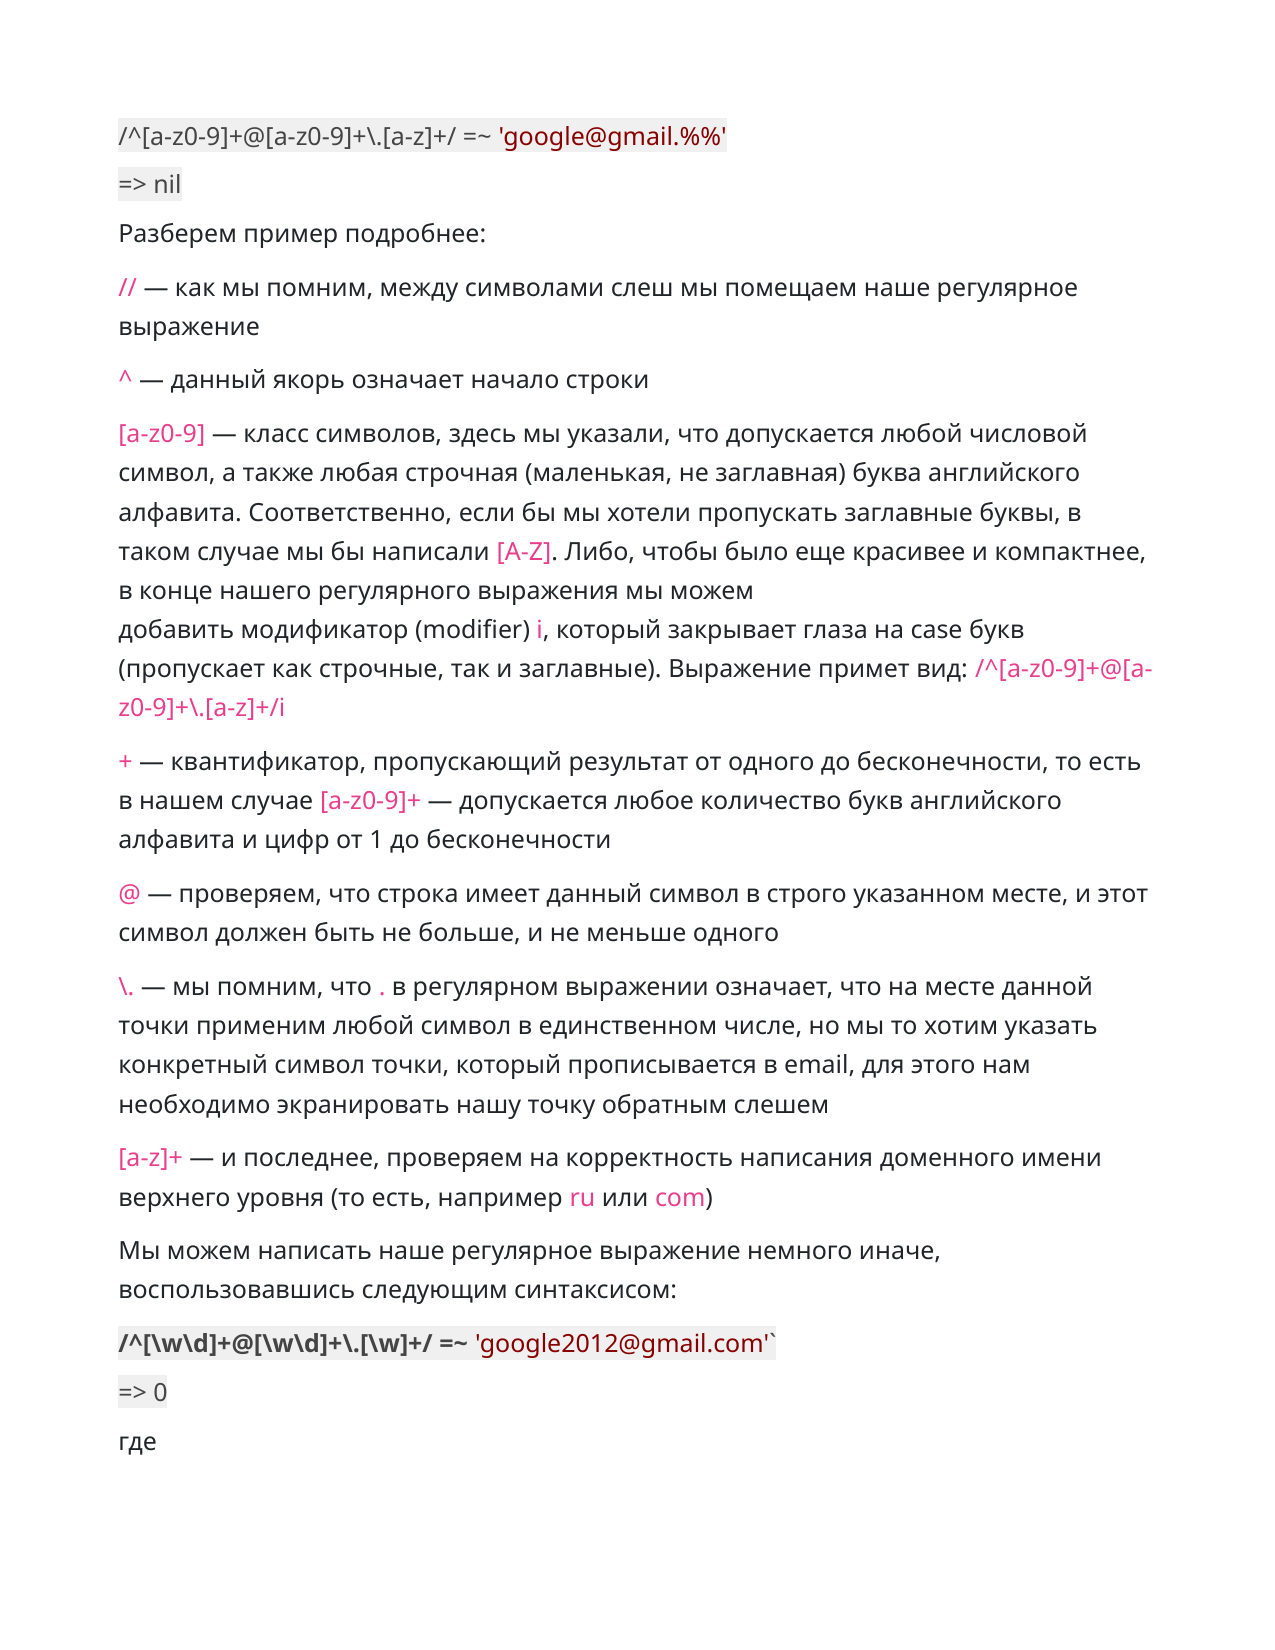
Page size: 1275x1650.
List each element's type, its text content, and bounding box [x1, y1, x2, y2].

text Разберем пример подробнее: [118, 215, 1157, 249]
text // — как мы помним, между символами слеш мы помещаем наше регулярное выражение [118, 269, 1157, 342]
text + — квантификатор, пропускающий результат от одного до бесконечности, то есть в нашем случае [a-z0-9]+ — допускается любое количество букв английского алфавита и цифр от 1 до бесконечности [118, 744, 1157, 856]
text => 0 [118, 1374, 1157, 1408]
text Мы можем написать наше регулярное выражение немного иначе, воспользовавшись следующим синтаксисом: [118, 1233, 1157, 1306]
text [a-z]+ — и последнее, проверяем на корректность написания доменного имени верхнего уровня (то есть, например ru или com) [118, 1140, 1157, 1213]
text /^[a-z0-9]+@[a-z0-9]+\.[a-z]+/ =~ 'google@gmail.%%' [118, 118, 1157, 152]
text => nil [118, 167, 1157, 201]
text где [118, 1423, 1157, 1457]
text \. — мы помним, что . в регулярном выражении означает, что на месте данной точки применим любой символ в единственном числе, но мы то хотим указать конкретный символ точки, который прописывается в email, для этого нам необходимо экранировать нашу точку обратным слешем [118, 969, 1157, 1120]
text /^[\w\d]+@[\w\d]+\.[\w]+/ =~ 'google2012@gmail.com'` [118, 1326, 1157, 1360]
text [a-z0-9] — класс символов, здесь мы указали, что допускается любой числовой символ, а также любая строчная (маленькая, не заглавная) буква английского алфавита. Соответственно, если бы мы хотели пропускать заглавные буквы, в таком случае мы бы написали [A-Z]. Либо, чтобы было еще красивее и компактнее, в конце нашего регулярного выражения мы можем добавить модификатор (modifier) i, который закрывает глаза на case букв (пропускает как строчные, так и заглавные). Выражение примет вид: /^[a-z0-9]+@[a-z0-9]+\.[a-z]+/i [118, 416, 1157, 724]
text ^ — данный якорь означает начало строки [118, 362, 1157, 396]
text @ — проверяем, что строка имеет данный символ в строго указанном месте, и этот символ должен быть не больше, и не меньше одного [118, 876, 1157, 949]
